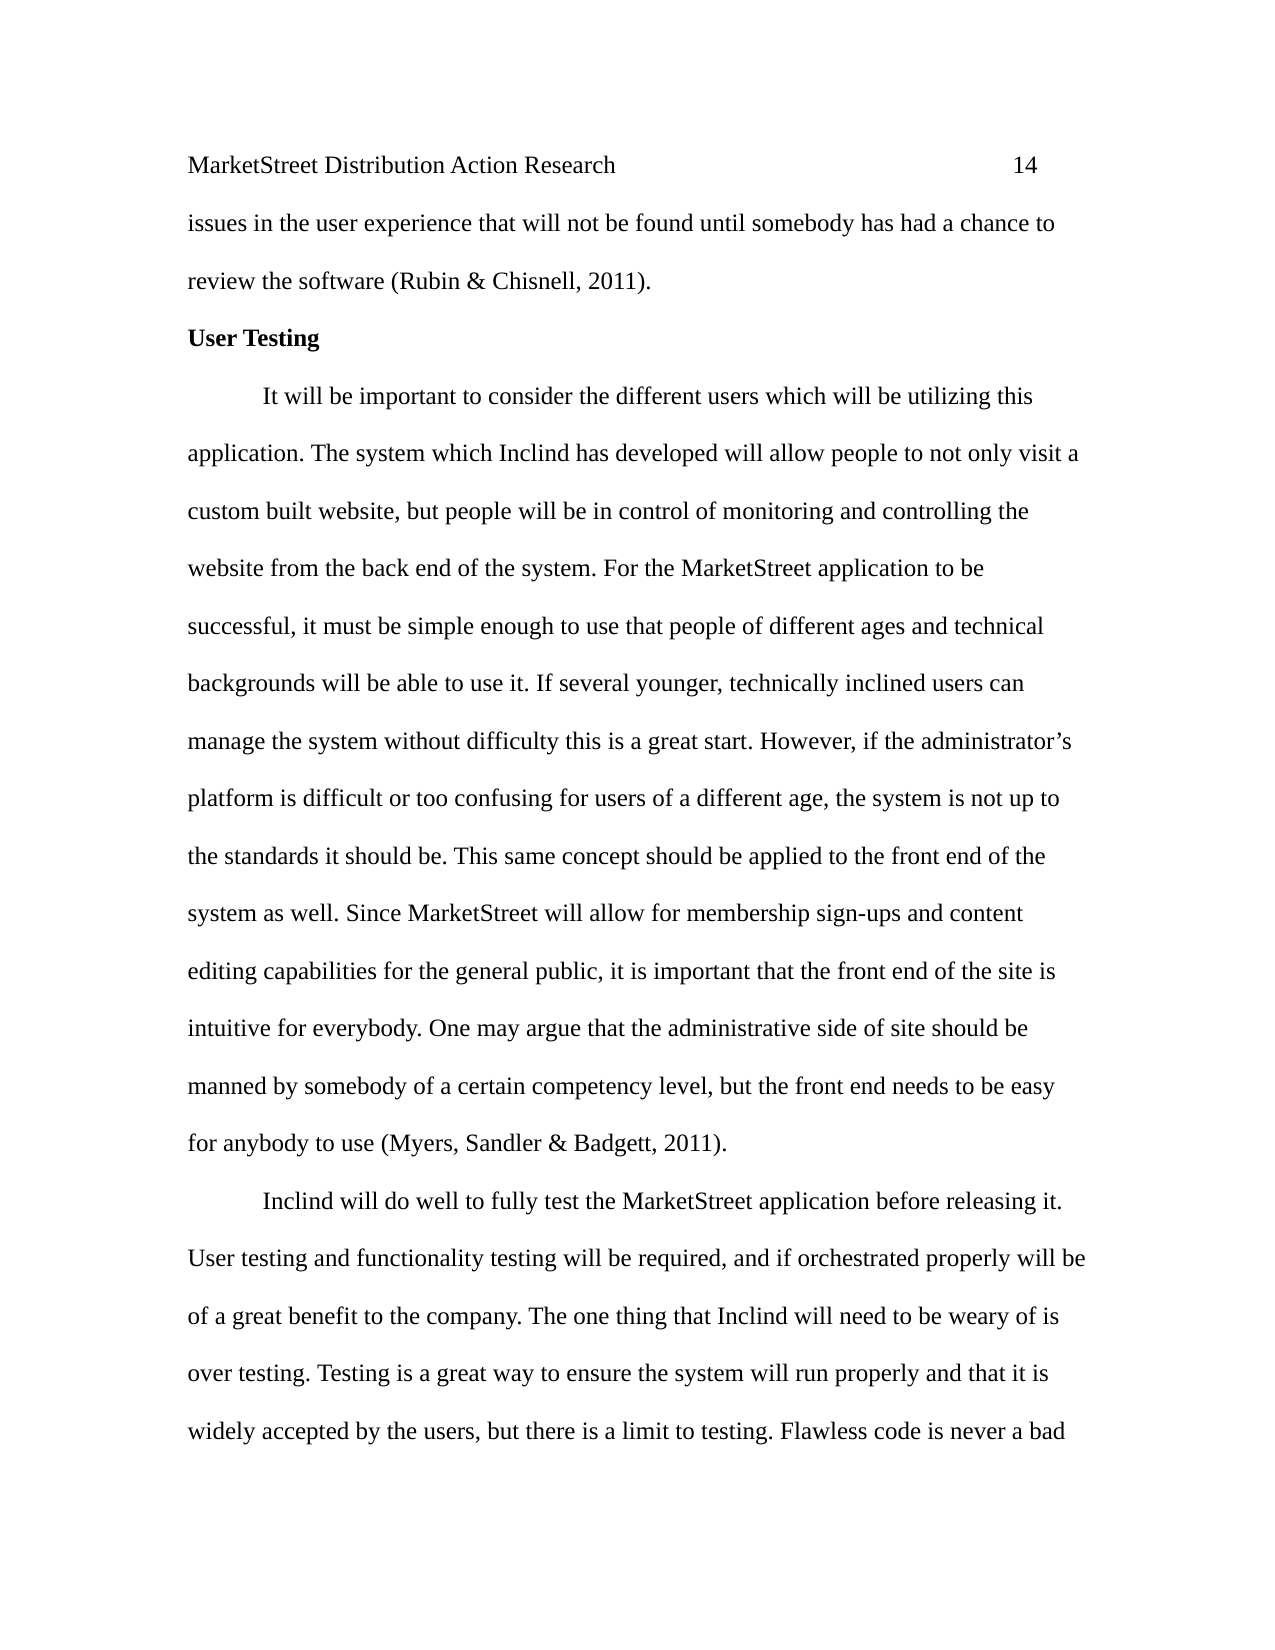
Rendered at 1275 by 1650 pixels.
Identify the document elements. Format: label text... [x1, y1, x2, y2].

text User Testing [187, 323, 1087, 352]
text It will be important to consider the different users which will be utilizing this application. The system which Inclind has developed will allow people to not only visit a custom built website, but people will be in control of monitoring and controlling the website from the back end of the system. For the MarketStreet application to be successful, it must be simple enough to use that people of different ages and technical backgrounds will be able to use it. If several younger, technically inclined users can manage the system without difficulty this is a great start. However, if the administrator’s platform is difficult or too confusing for users of a different age, the system is not up to the standards it should be. This same concept should be applied to the front end of the system as well. Since MarketStreet will allow for membership sign-ups and content editing capabilities for the general public, it is important that the front end of the site is intuitive for everybody. One may argue that the administrative side of site should be manned by somebody of a certain competency level, but the front end needs to be easy for anybody to use (Myers, Sandler & Badgett, 2011). [187, 381, 1087, 1157]
text Inclind will do well to fully test the MarketStreet application before releasing it. User testing and functionality testing will be required, and if orchestrated properly will be of a great benefit to the company. The one thing that Inclind will need to be weary of is over testing. Testing is a great way to ensure the system will run properly and that it is widely accepted by the users, but there is a limit to testing. Flawless code is never a bad [187, 1186, 1087, 1444]
text issues in the user experience that will not be found until somebody has had a chance to review the software (Rubin & Chisnell, 2011). [187, 208, 1087, 294]
